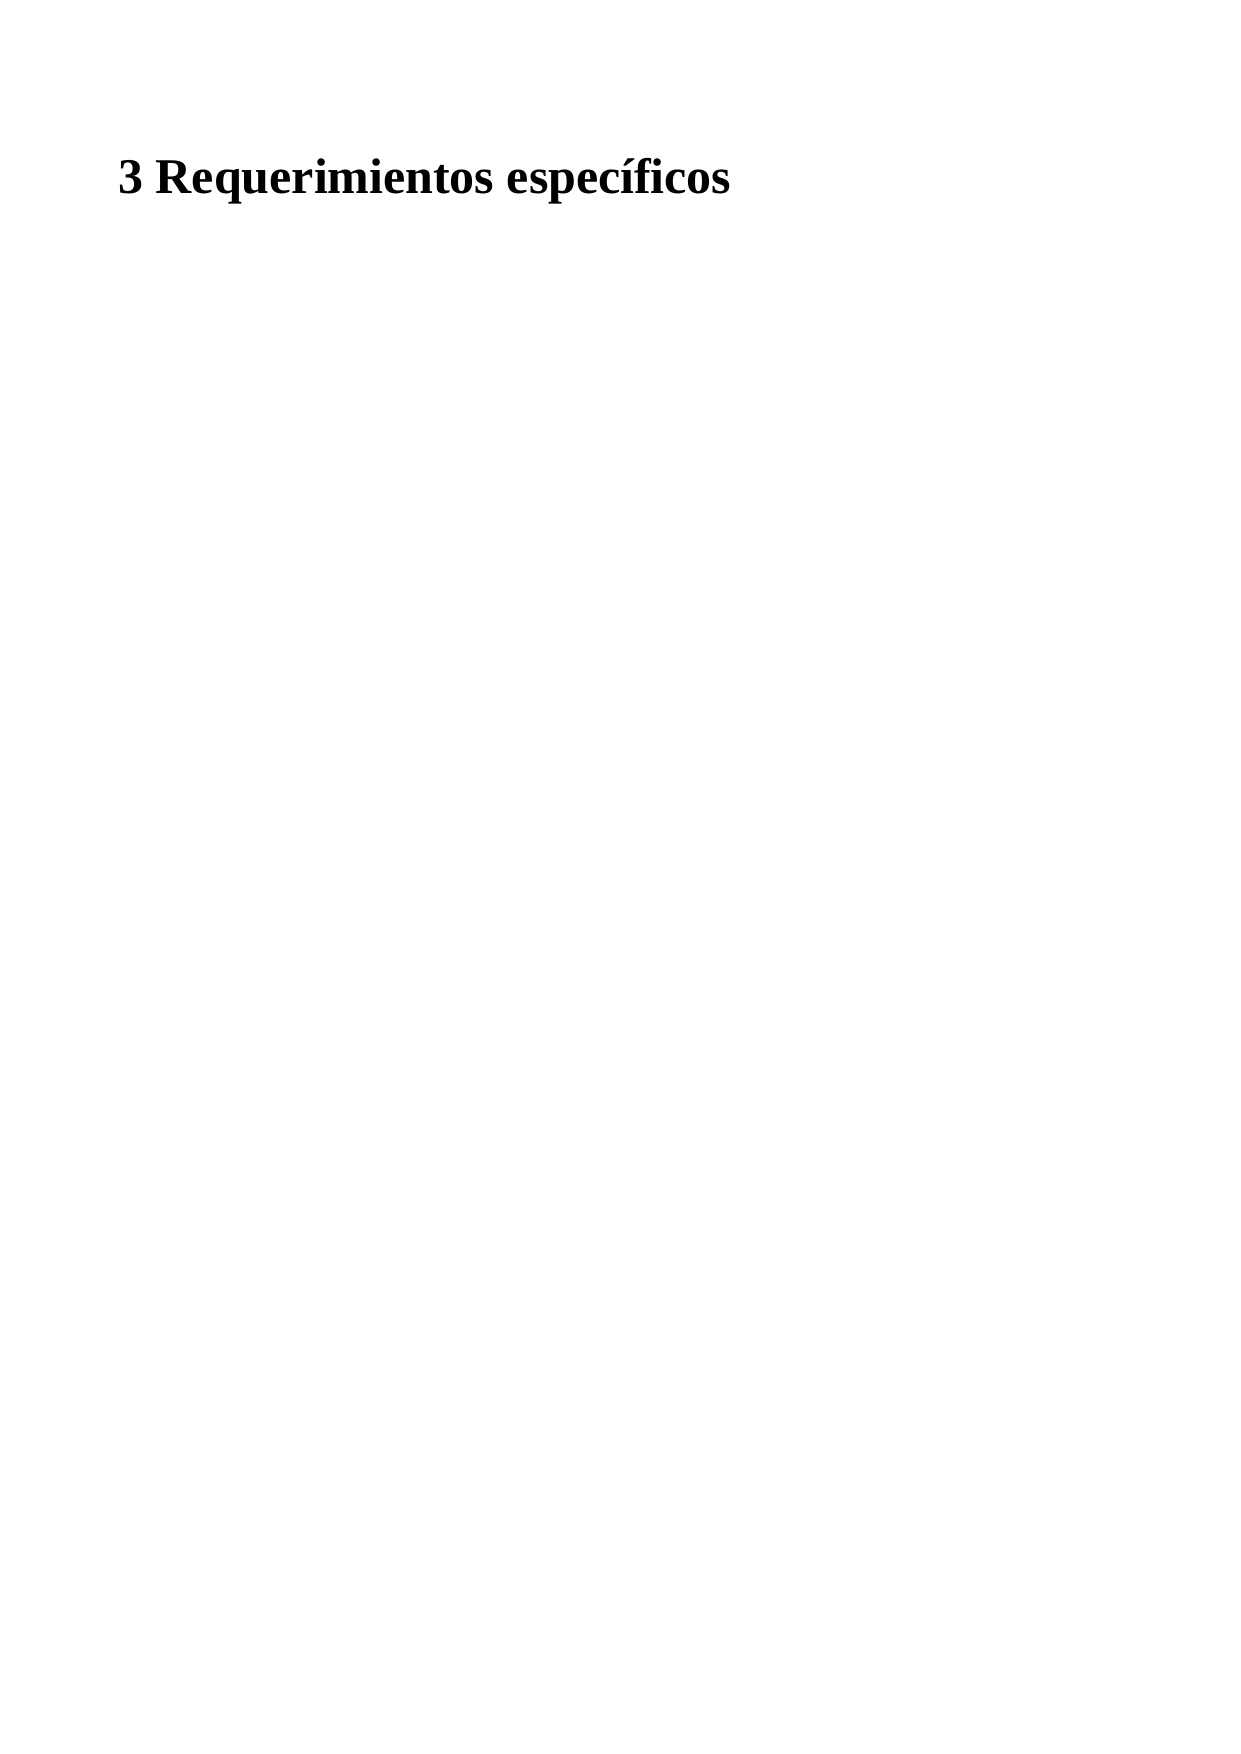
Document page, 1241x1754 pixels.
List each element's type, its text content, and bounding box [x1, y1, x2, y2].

text 3 Requerimientos específicos [118, 147, 1122, 204]
